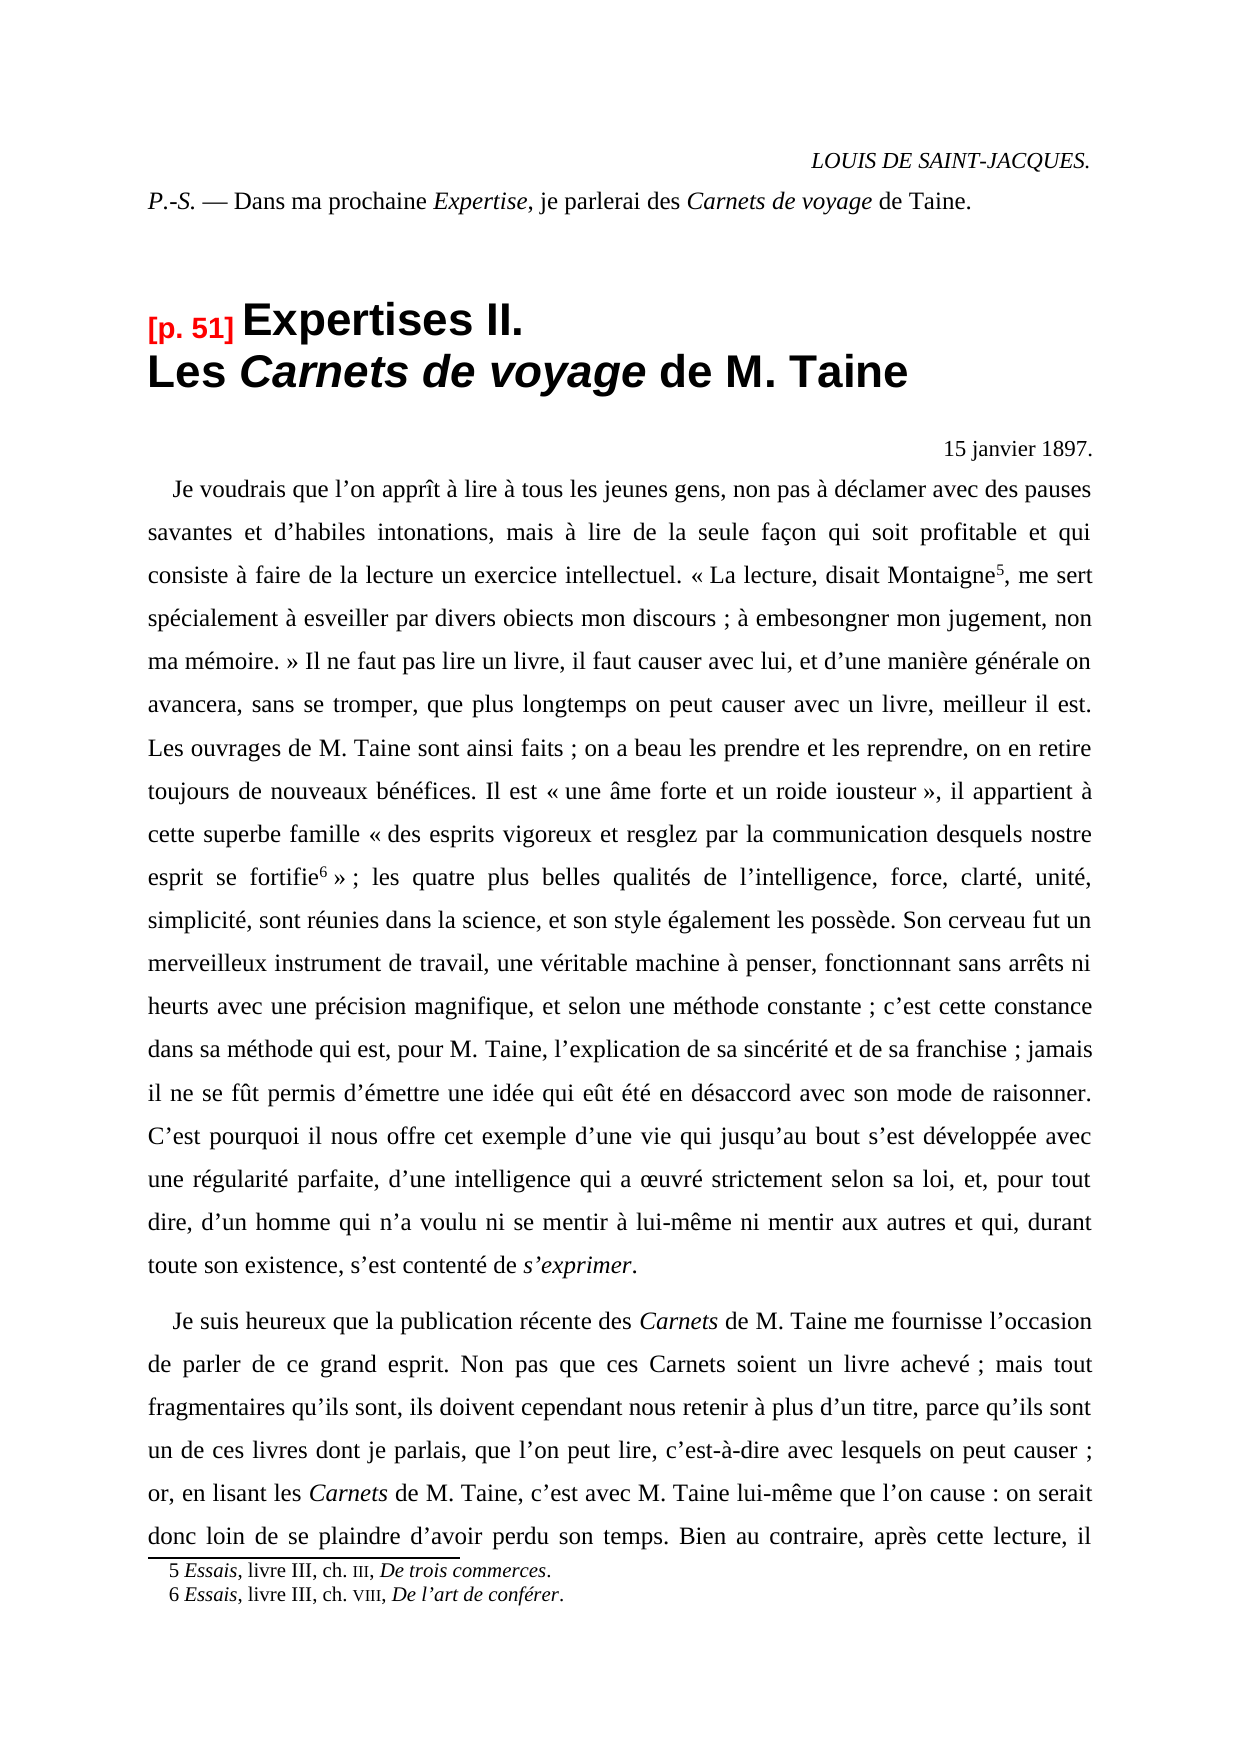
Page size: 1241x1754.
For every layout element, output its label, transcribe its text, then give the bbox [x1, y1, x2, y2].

subtitle [p. 51] Expertises II. Les Carnets de voyage de M. Taine [148, 292, 1093, 397]
text 15 janvier 1897. [148, 435, 1093, 461]
text Essais, livre III, ch. viii, De l’art de conférer. [148, 1582, 1093, 1606]
text LOUIS DE SAINT-JACQUES. [148, 148, 1093, 174]
text Je voudrais que l’on apprît à lire à tous les jeunes gens, non pas à déclamer avec des pauses savantes et d’habiles intonations, mais à lire de la seule façon qui soit profitable et qui consiste à faire de la lecture un exercice intellectuel. « La lecture, disait Montaigne, me sert spécialement à esveiller par divers obiects mon discours ; à embesongner mon jugement, non ma mémoire. » Il ne faut pas lire un livre, il faut causer avec lui, et d’une manière générale on avancera, sans se tromper, que plus longtemps on peut causer avec un livre, meilleur il est. Les ouvrages de M. Taine sont ainsi faits ; on a beau les prendre et les reprendre, on en retire toujours de nouveaux bénéfices. Il est « une âme forte et un roide iousteur », il appartient à cette superbe famille « des esprits vigoreux et resglez par la communication desquels nostre esprit se fortifie » ; les quatre plus belles qualités de l’intelligence, force, clarté, unité, simplicité, sont réunies dans la science, et son style également les possède. Son cerveau fut un merveilleux instrument de travail, une véritable machine à penser, fonctionnant sans arrêts ni heurts avec une précision magnifique, et selon une méthode constante ; c’est cette constance dans sa méthode qui est, pour M. Taine, l’explication de sa sincérité et de sa franchise ; jamais il ne se fût permis d’émettre une idée qui eût été en désaccord avec son mode de raisonner. C’est pourquoi il nous offre cet exemple d’une vie qui jusqu’au bout s’est développée avec une régularité parfaite, d’une intelligence qui a œuvré strictement selon sa loi, et, pour tout dire, d’un homme qui n’a voulu ni se mentir à lui-même ni mentir aux autres et qui, durant toute son existence, s’est contenté de s’exprimer. [148, 474, 1093, 1279]
text Je suis heureux que la publication récente des Carnets de M. Taine me fournisse l’occasion de parler de ce grand esprit. Non pas que ces Carnets soient un livre achevé ; mais tout fragmentaires qu’ils sont, ils doivent cependant nous retenir à plus d’un titre, parce qu’ils sont un de ces livres dont je parlais, que l’on peut lire, c’est-à-dire avec lesquels on peut causer ; or, en lisant les Carnets de M. Taine, c’est avec M. Taine lui-même que l’on cause : on serait donc loin de se plaindre d’avoir perdu son temps. Bien au contraire, après cette lecture, il [148, 1306, 1093, 1550]
text P.-S. — Dans ma prochaine Expertise, je parlerai des Carnets de voyage de Taine. [148, 186, 1093, 215]
text Essais, livre III, ch. iii, De trois commerces. [148, 1558, 1093, 1582]
